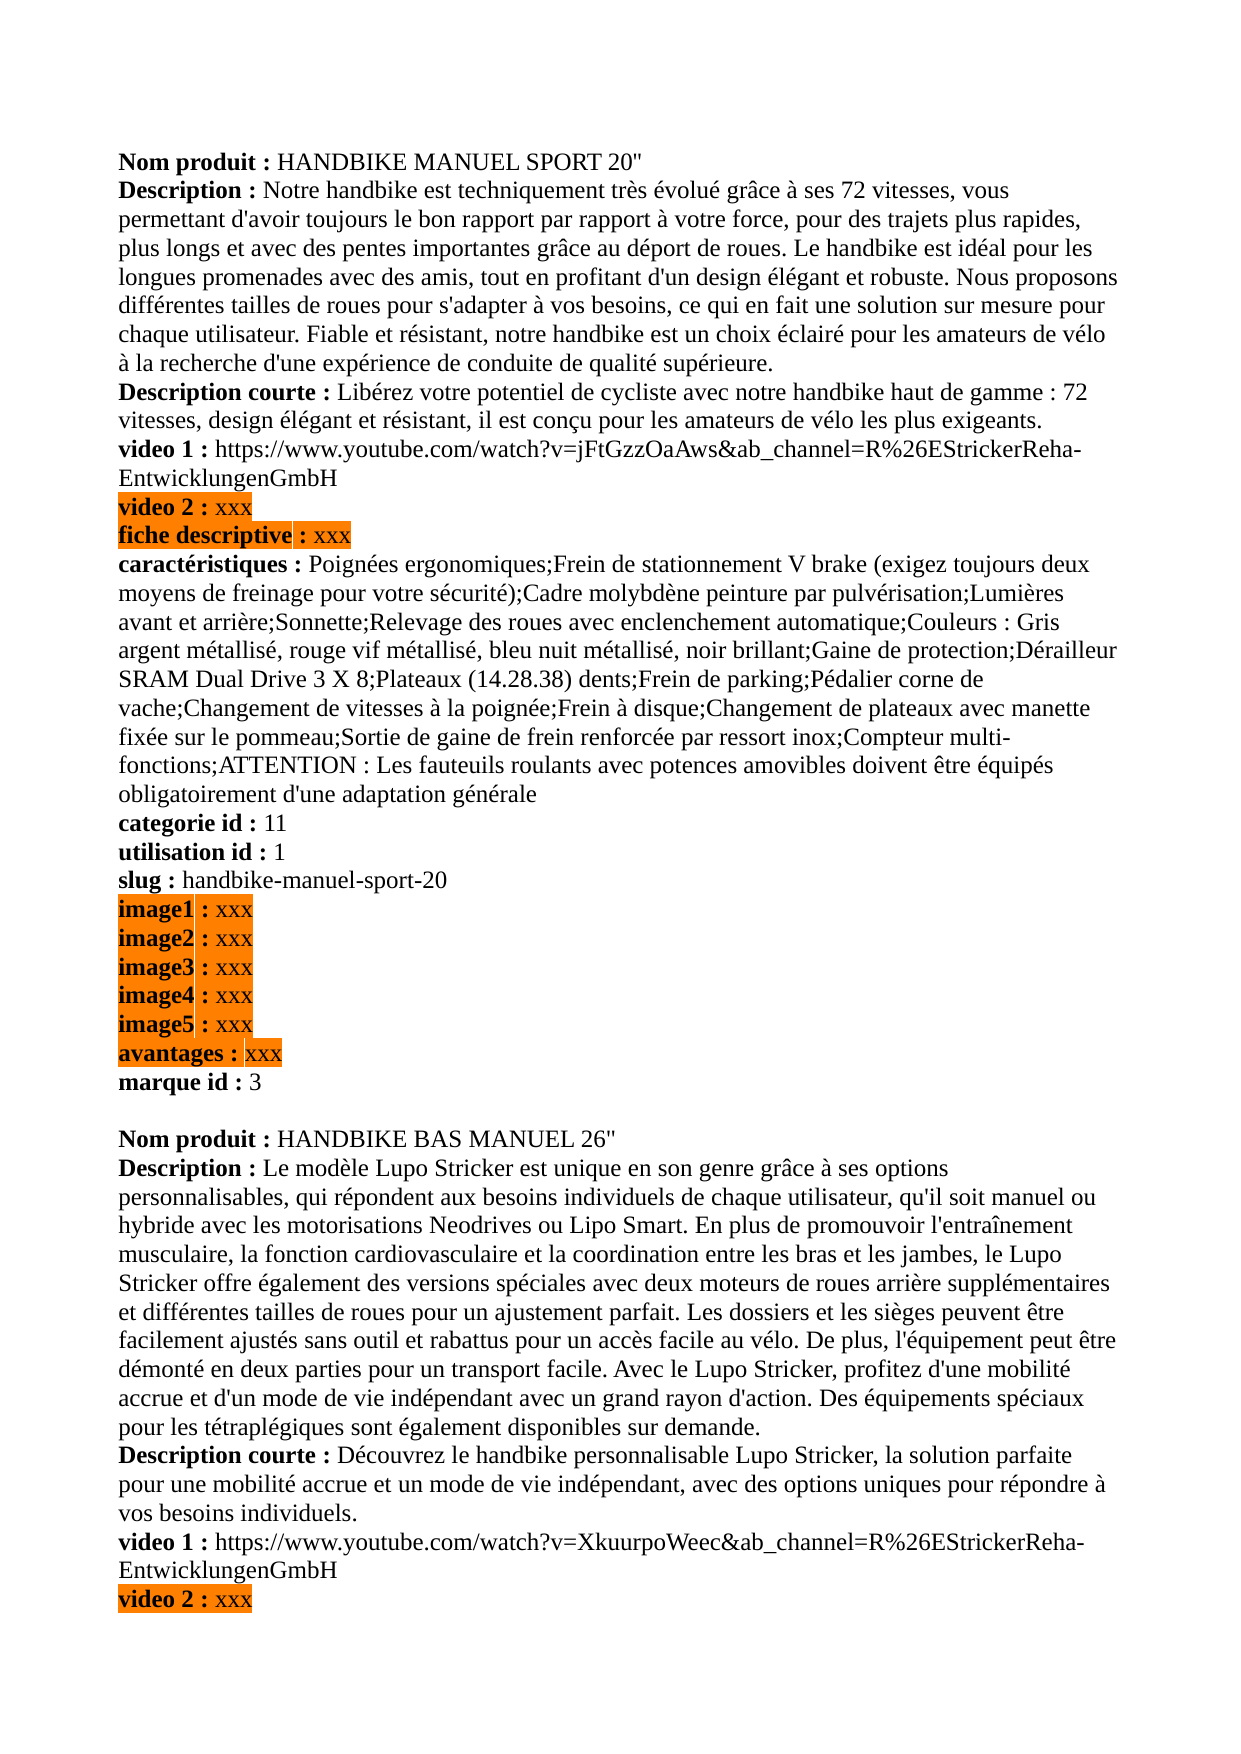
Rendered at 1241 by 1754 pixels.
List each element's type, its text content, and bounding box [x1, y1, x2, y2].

text video 1 : https://www.youtube.com/watch?v=jFtGzzOaAws&ab_channel=R%26EStrickerReha-EntwicklungenGmbH [118, 434, 1122, 492]
text categorie id : 11 [118, 808, 1122, 837]
text avantages : xxx [118, 1038, 1122, 1067]
text Description courte : Découvrez le handbike personnalisable Lupo Stricker, la solution parfaite pour une mobilité accrue et un mode de vie indépendant, avec des options uniques pour répondre à vos besoins individuels. [118, 1441, 1122, 1527]
text image3 : xxx [118, 952, 1122, 981]
text Nom produit : HANDBIKE MANUEL SPORT 20'' [118, 147, 1122, 176]
text image4 : xxx [118, 981, 1122, 1009]
text image1 : xxx [118, 894, 1122, 923]
text utilisation id : 1 [118, 837, 1122, 866]
text image2 : xxx [118, 923, 1122, 952]
text video 2 : xxx [118, 1584, 1122, 1613]
text Description : Le modèle Lupo Stricker est unique en son genre grâce à ses options personnalisables, qui répondent aux besoins individuels de chaque utilisateur, qu'il soit manuel ou hybride avec les motorisations Neodrives ou Lipo Smart. En plus de promouvoir l'entraînement musculaire, la fonction cardiovasculaire et la coordination entre les bras et les jambes, le Lupo Stricker offre également des versions spéciales avec deux moteurs de roues arrière supplémentaires et différentes tailles de roues pour un ajustement parfait. Les dossiers et les sièges peuvent être facilement ajustés sans outil et rabattus pour un accès facile au vélo. De plus, l'équipement peut être démonté en deux parties pour un transport facile. Avec le Lupo Stricker, profitez d'une mobilité accrue et d'un mode de vie indépendant avec un grand rayon d'action. Des équipements spéciaux pour les tétraplégiques sont également disponibles sur demande. [118, 1153, 1122, 1441]
text Description courte : Libérez votre potentiel de cycliste avec notre handbike haut de gamme : 72 vitesses, design élégant et résistant, il est conçu pour les amateurs de vélo les plus exigeants. [118, 377, 1122, 434]
text video 2 : xxx [118, 492, 1122, 521]
text Description : Notre handbike est techniquement très évolué grâce à ses 72 vitesses, vous permettant d'avoir toujours le bon rapport par rapport à votre force, pour des trajets plus rapides, plus longs et avec des pentes importantes grâce au déport de roues. Le handbike est idéal pour les longues promenades avec des amis, tout en profitant d'un design élégant et robuste. Nous proposons différentes tailles de roues pour s'adapter à vos besoins, ce qui en fait une solution sur mesure pour chaque utilisateur. Fiable et résistant, notre handbike est un choix éclairé pour les amateurs de vélo à la recherche d'une expérience de conduite de qualité supérieure. [118, 176, 1122, 377]
text video 1 : https://www.youtube.com/watch?v=XkuurpoWeec&ab_channel=R%26EStrickerReha-EntwicklungenGmbH [118, 1527, 1122, 1584]
text image5 : xxx [118, 1009, 1122, 1038]
text marque id : 3 [118, 1067, 1122, 1096]
text Nom produit : HANDBIKE BAS MANUEL 26" [118, 1124, 1122, 1153]
text fiche descriptive : xxx [118, 521, 1122, 549]
text slug : handbike-manuel-sport-20 [118, 866, 1122, 894]
text caractéristiques : Poignées ergonomiques;Frein de stationnement V brake (exigez toujours deux moyens de freinage pour votre sécurité);Cadre molybdène peinture par pulvérisation;Lumières avant et arrière;Sonnette;Relevage des roues avec enclenchement automatique;Couleurs : Gris argent métallisé, rouge vif métallisé, bleu nuit métallisé, noir brillant;Gaine de protection;Dérailleur SRAM Dual Drive 3 X 8;Plateaux (14.28.38) dents;Frein de parking;Pédalier corne de vache;Changement de vitesses à la poignée;Frein à disque;Changement de plateaux avec manette fixée sur le pommeau;Sortie de gaine de frein renforcée par ressort inox;Compteur multi-fonctions;ATTENTION : Les fauteuils roulants avec potences amovibles doivent être équipés obligatoirement d'une adaptation générale [118, 549, 1122, 808]
